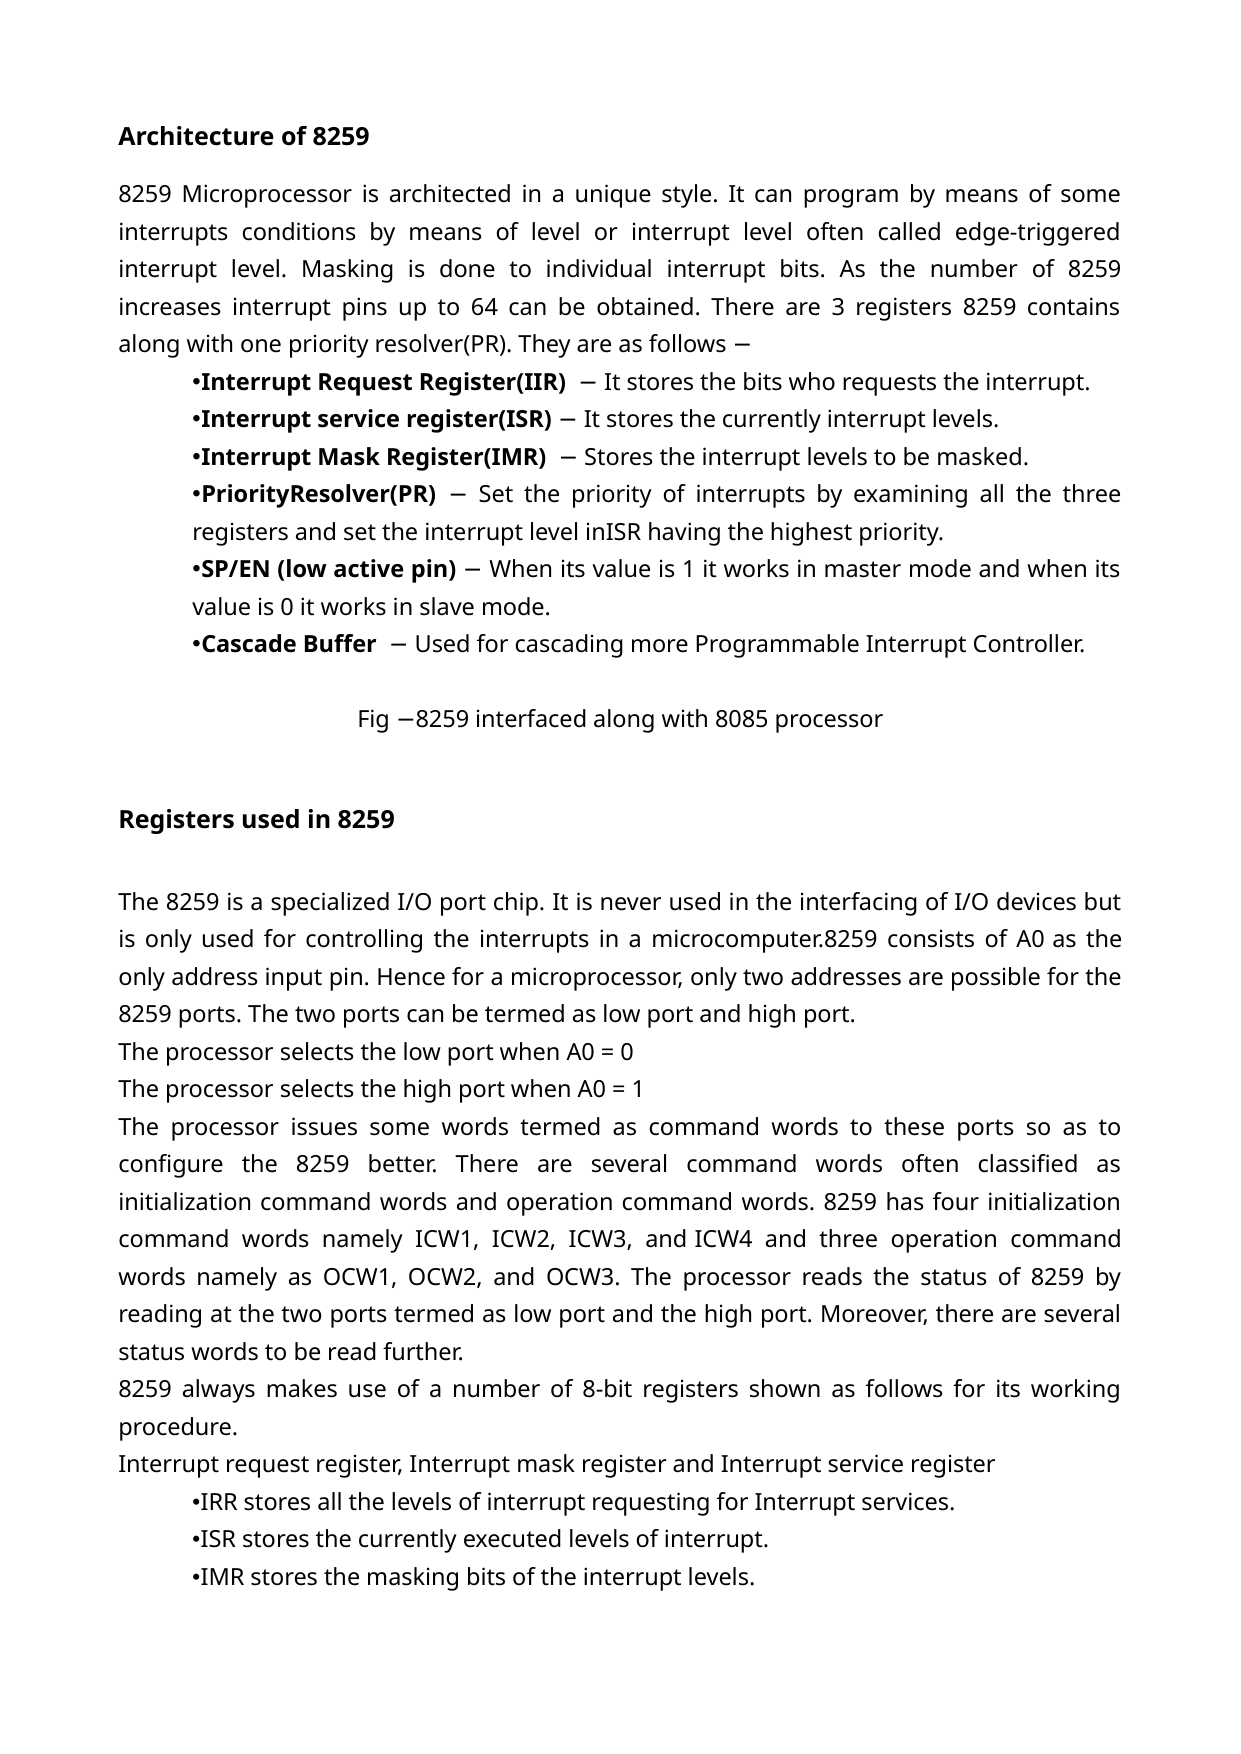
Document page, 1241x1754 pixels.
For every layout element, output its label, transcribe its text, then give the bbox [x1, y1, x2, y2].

list Interrupt Mask Register(IMR) − Stores the interrupt levels to be masked. [118, 434, 1122, 472]
list Interrupt Request Register(IIR) − It stores the bits who requests the interrupt. [118, 359, 1122, 397]
text Architecture of 8259 [118, 118, 1122, 152]
list IMR stores the masking bits of the interrupt levels. [118, 1554, 1122, 1592]
list Interrupt service register(ISR) − It stores the currently interrupt levels. [118, 397, 1122, 434]
text 8259 Microprocessor is architected in a unique style. It can program by means of some interrupts conditions by means of level or interrupt level often called edge-triggered interrupt level. Masking is done to individual interrupt bits. As the number of 8259 increases interrupt pins up to 64 can be obtained. There are 3 registers 8259 contains along with one priority resolver(PR). They are as follows − [118, 172, 1122, 359]
list ISR stores the currently executed levels of interrupt. [118, 1517, 1122, 1554]
text The processor selects the low port when A0 = 0 [118, 1029, 1122, 1067]
text Fig −8259 interfaced along with 8085 processor [118, 697, 1122, 734]
list SP/EN (low active pin) − When its value is 1 it works in master mode and when its value is 0 it works in slave mode. [118, 547, 1122, 622]
list Cascade Buffer − Used for cascading more Programmable Interrupt Controller. [118, 622, 1122, 659]
text 8259 always makes use of a number of 8-bit registers shown as follows for its working procedure. [118, 1367, 1122, 1442]
list IRR stores all the levels of interrupt requesting for Interrupt services. [118, 1479, 1122, 1517]
text Interrupt request register, Interrupt mask register and Interrupt service register [118, 1442, 1122, 1479]
subtitle Registers used in 8259 [118, 792, 1122, 836]
text The 8259 is a specialized I/O port chip. It is never used in the interfacing of I/O devices but is only used for controlling the interrupts in a microcomputer.8259 consists of A0 as the only address input pin. Hence for a microprocessor, only two addresses are possible for the 8259 ports. The two ports can be termed as low port and high port. [118, 879, 1122, 1029]
list PriorityResolver(PR) − Set the priority of interrupts by examining all the three registers and set the interrupt level inISR having the highest priority. [118, 472, 1122, 547]
text The processor issues some words termed as command words to these ports so as to configure the 8259 better. There are several command words often classified as initialization command words and operation command words. 8259 has four initialization command words namely ICW1, ICW2, ICW3, and ICW4 and three operation command words namely as OCW1, OCW2, and OCW3. The processor reads the status of 8259 by reading at the two ports termed as low port and the high port. Moreover, there are several status words to be read further. [118, 1104, 1122, 1367]
text The processor selects the high port when A0 = 1 [118, 1067, 1122, 1104]
